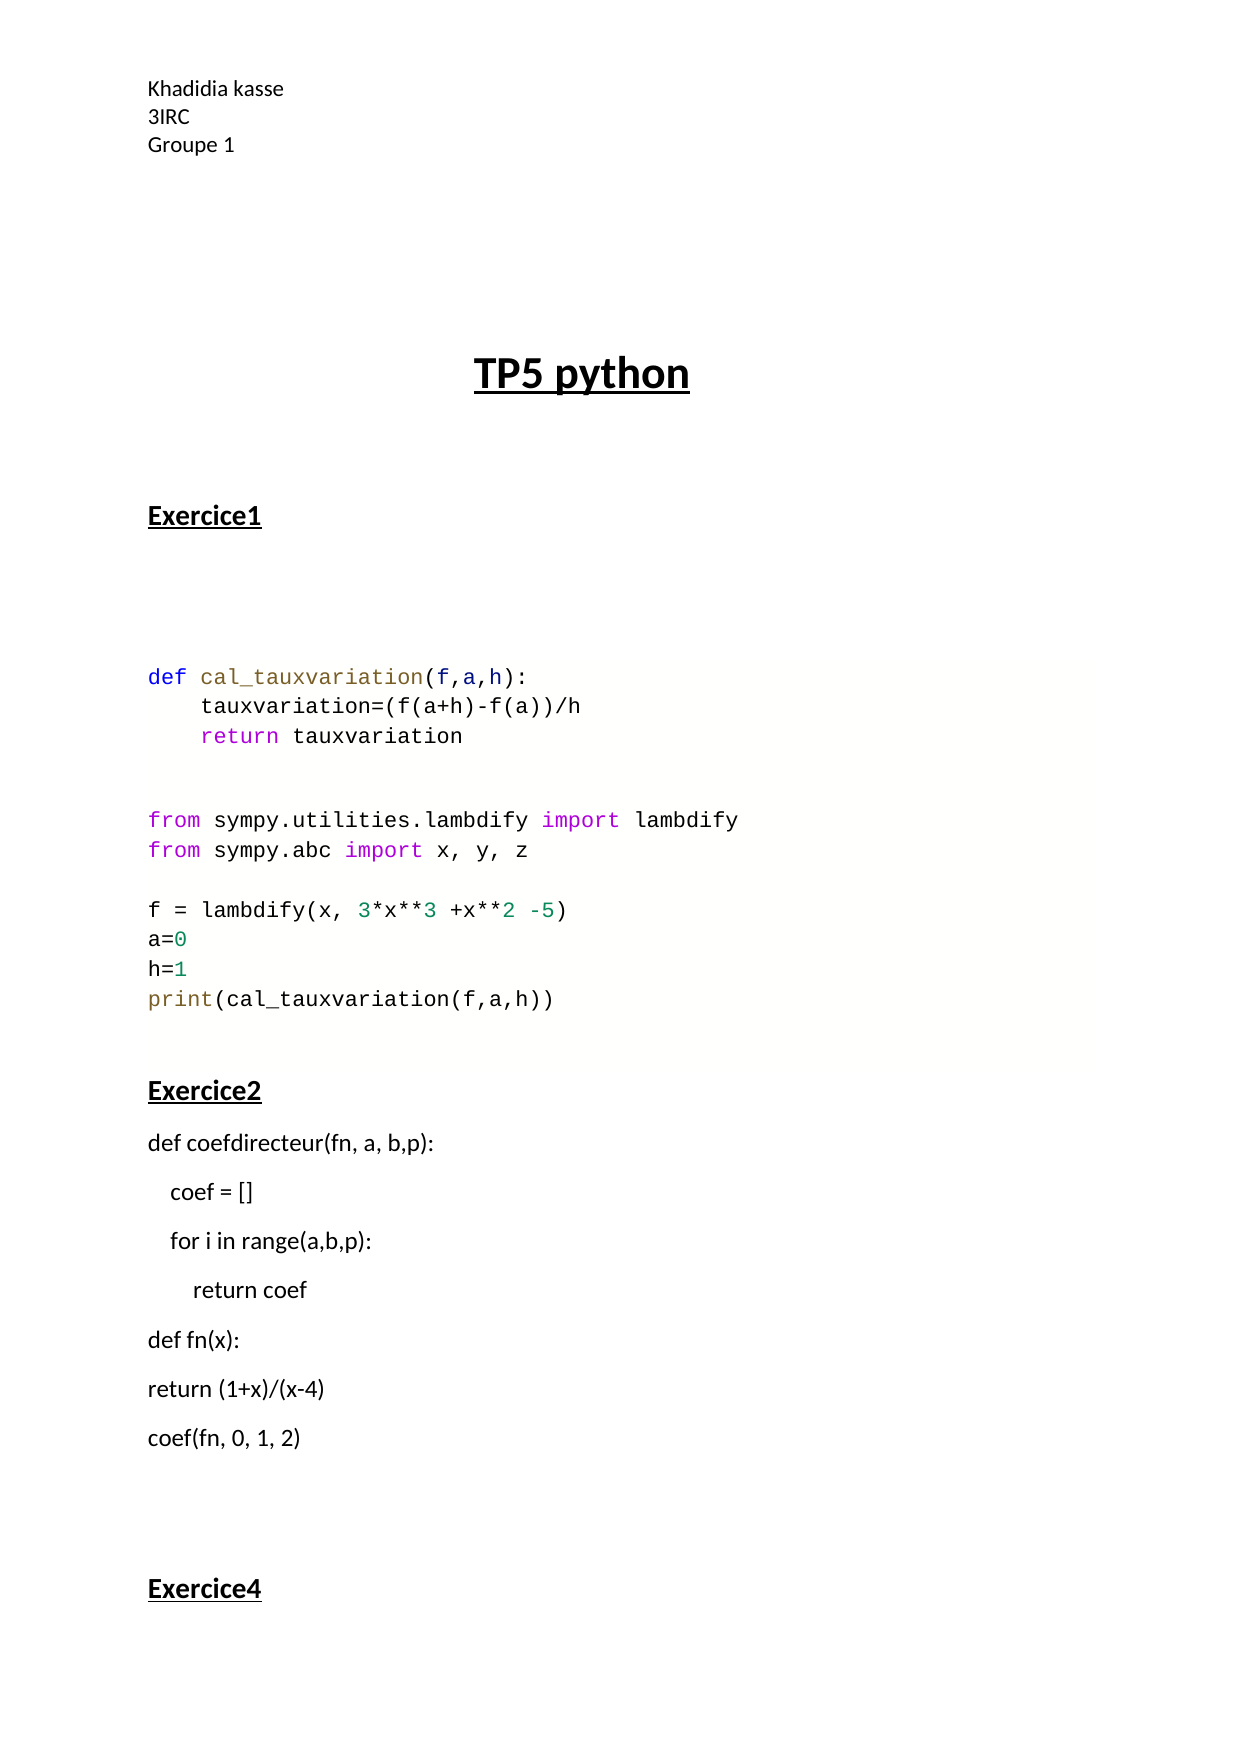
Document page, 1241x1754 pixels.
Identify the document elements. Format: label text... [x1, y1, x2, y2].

text from sympy.abc import x, y, z [148, 834, 1093, 864]
text h=1 [148, 953, 1093, 983]
text TP5 python [148, 344, 1093, 400]
text Exercice2 [148, 1072, 1093, 1108]
text def cal_tauxvariation(f,a,h): [148, 661, 1093, 691]
text a=0 [148, 923, 1093, 953]
text print(cal_tauxvariation(f,a,h)) [148, 983, 1093, 1013]
text Exercice4 [148, 1570, 1093, 1606]
text def fn(x): [148, 1324, 1093, 1354]
text Exercice1 [148, 497, 1093, 533]
text f = lambdify(x, 3*x**3 +x**2 -5) [148, 894, 1093, 923]
text for i in range(a,b,p): [148, 1225, 1093, 1256]
text coef = [] [148, 1176, 1093, 1206]
text tauxvariation=(f(a+h)-f(a))/h [148, 691, 1093, 720]
text from sympy.utilities.lambdify import lambdify [148, 805, 1093, 834]
text coef(fn, 0, 1, 2) [148, 1422, 1093, 1453]
text return (1+x)/(x-4) [148, 1373, 1093, 1403]
text def coefdirecteur(fn, a, b,p): [148, 1127, 1093, 1157]
text return coef [148, 1274, 1093, 1305]
text return tauxvariation [148, 720, 1093, 750]
